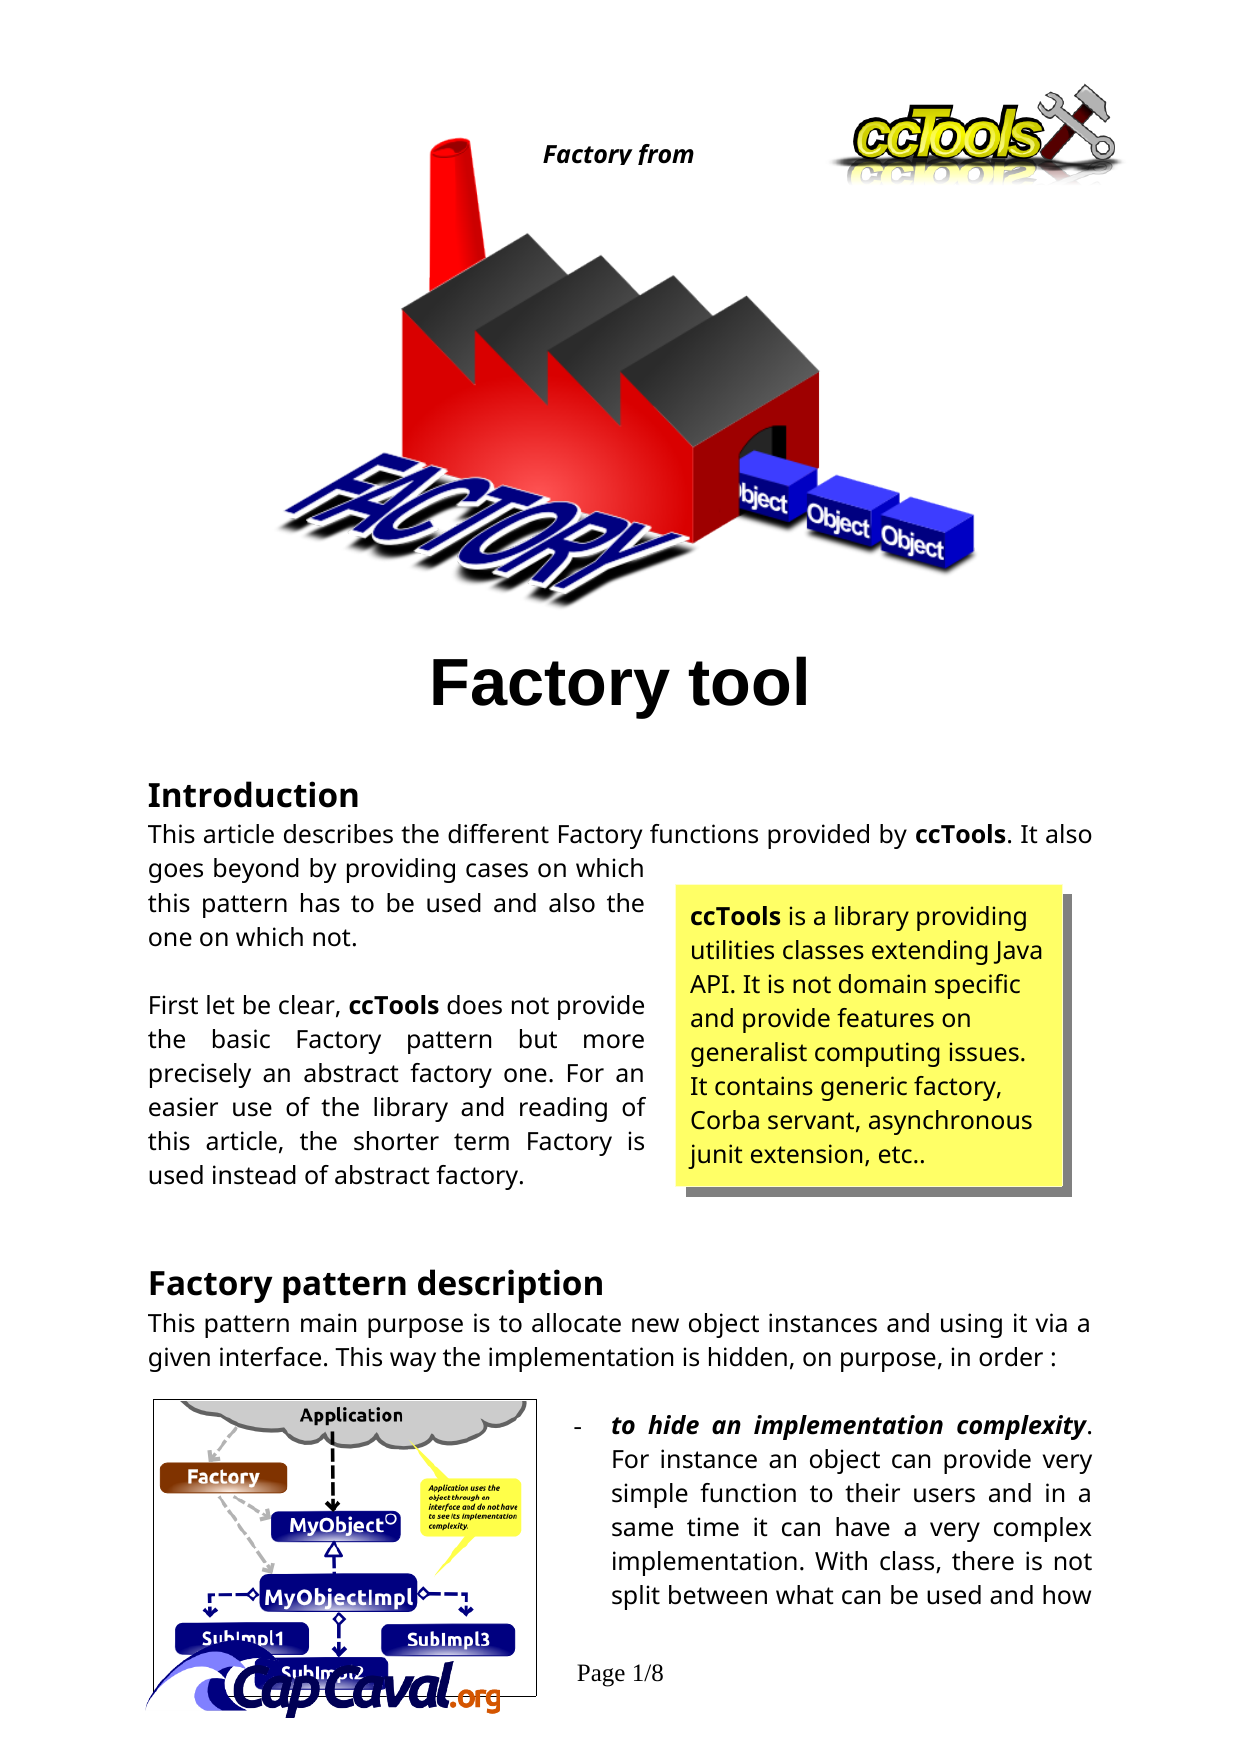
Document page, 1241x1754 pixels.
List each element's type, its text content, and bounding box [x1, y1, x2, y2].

subtitle Factory tool [148, 219, 1093, 719]
text Factory pattern description [148, 1260, 1093, 1305]
picture [145, 1401, 533, 1718]
text First let be clear, ccTools does not provide the basic Factory pattern but more precisely an abstract factory one. For an easier use of the library and reading of this article, the shorter term Factory is used instead of abstract factory. [148, 987, 686, 1192]
text This article describes the different Factory functions provided by ccTools. It also goes beyond by providing cases on which this pattern has to be used and also the one on which not. [148, 817, 1093, 953]
text This pattern main purpose is to allocate new object instances and using it via a given interface. This way the implementation is hidden, on purpose, in order : [148, 1305, 1093, 1373]
text Introduction [148, 772, 1093, 817]
list to hide an implementation complexity. For instance an object can provide very simple function to their users and in a same time it can have a very complex implementation. With class, there is not split between what can be used and how [537, 1407, 1093, 1612]
text ccTools is a library providing utilities classes extending Java API. It is not domain specific and provide features on generalist computing issues. It contains generic factory, Corba servant, asynchronous junit extension, etc.. [690, 898, 1047, 1171]
picture [261, 79, 1135, 643]
